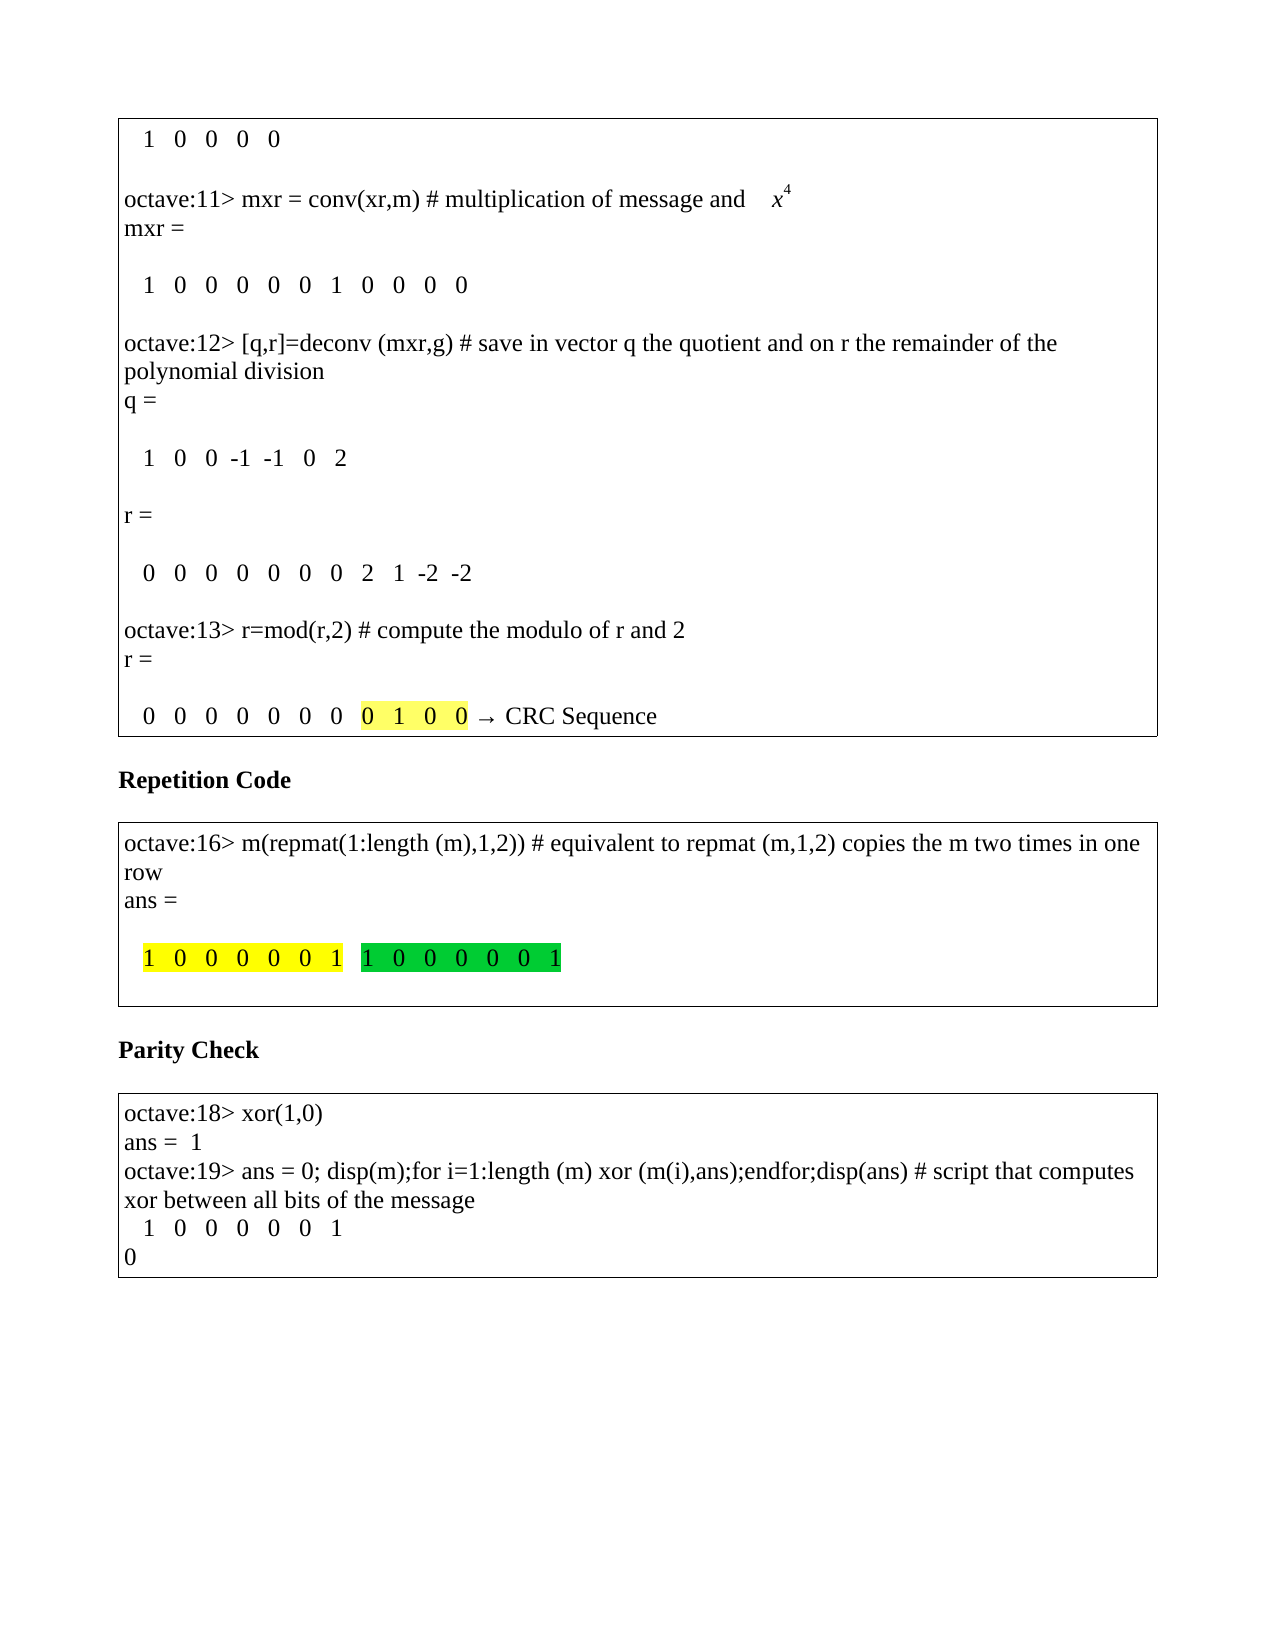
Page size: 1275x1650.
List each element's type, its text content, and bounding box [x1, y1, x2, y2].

table_header octave:18> xor(1,0) ans = 1 octave:19> ans = 0; disp(m);for i=1:length (m) xor (m(i),ans);endfor;disp(ans) # script that computes xor between all bits of the message 1 0 0 0 0 0 1 0 [119, 1094, 1157, 1277]
table_header octave:16> m(repmat(1:length (m),1,2)) # equivalent to repmat (m,1,2) copies the m two times in one row ans = 1 0 0 0 0 0 1 1 0 0 0 0 0 1 [119, 823, 1157, 1006]
table_header octave:8> m = [1 0 0 0 0 0 1] # message in binary m = 1 0 0 0 0 0 1 octave:9> g =[1 0 0 1 1] # generator polynomial G(x) = g = 1 0 0 1 1 octave:10> xr = [1 0 0 0 0] # xr = 1 0 0 0 0 octave:11> mxr = conv(xr,m) # multiplication of message and mxr = 1 0 0 0 0 0 1 0 0 0 0 octave:12> [q,r]=deconv (mxr,g) # save in vector q the quotient and on r the remainder of the polynomial division q = 1 0 0 -1 -1 0 2 r = 0 0 0 0 0 0 0 2 1 -2 -2 octave:13> r=mod(r,2) # compute the modulo of r and 2 r = 0 0 0 0 0 0 0 0 1 0 0 → CRC Sequence [119, 119, 1157, 736]
text Repetition Code [118, 765, 1157, 793]
text Parity Check [118, 1035, 1157, 1064]
